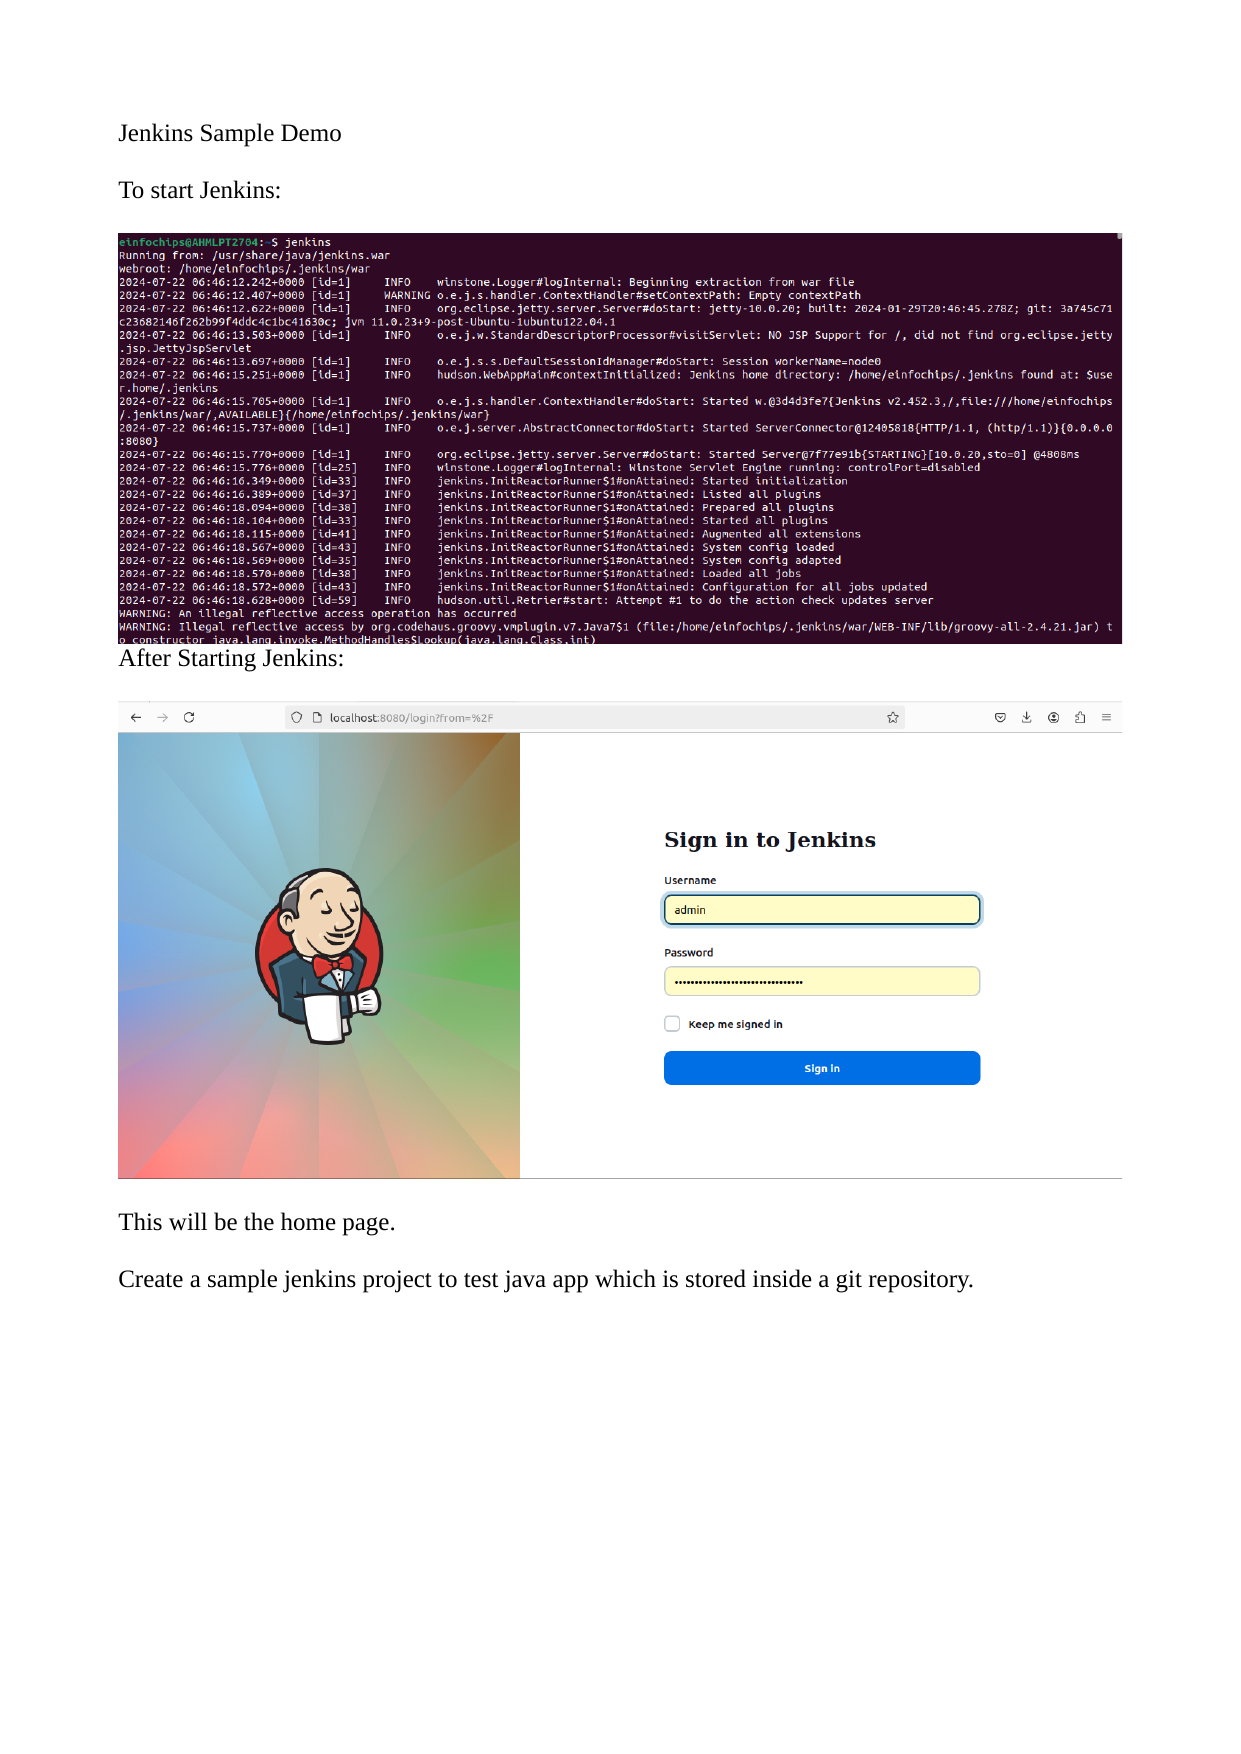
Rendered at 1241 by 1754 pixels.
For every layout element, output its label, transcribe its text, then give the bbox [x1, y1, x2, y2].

text Create a sample jenkins project to test java app which is stored inside a git repository. [118, 1264, 1122, 1293]
text Jenkins Sample Demo [118, 118, 1122, 147]
text To start Jenkins: [118, 176, 1122, 204]
text This will be the home page. [118, 1207, 1122, 1236]
picture [118, 701, 1123, 1179]
text After Starting Jenkins: [118, 644, 1122, 672]
picture [118, 233, 1123, 644]
